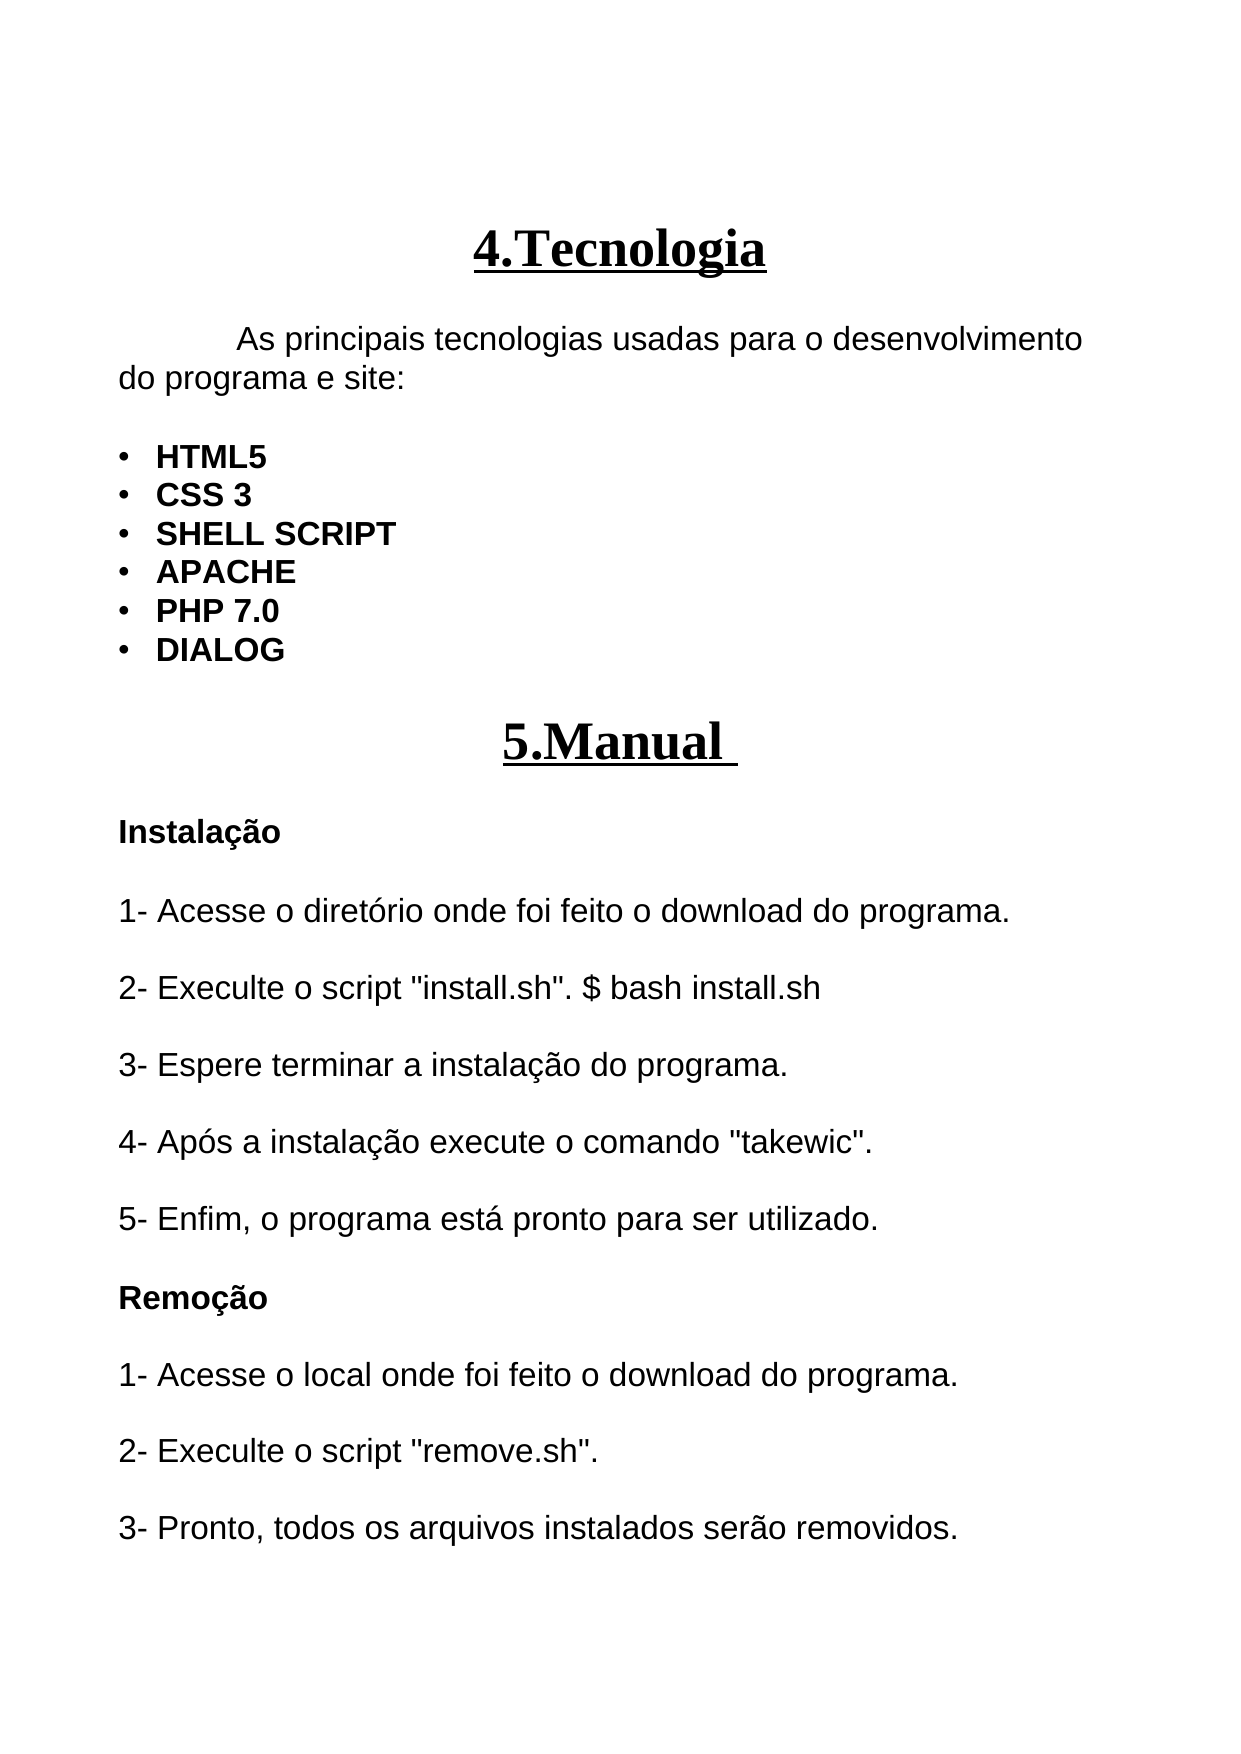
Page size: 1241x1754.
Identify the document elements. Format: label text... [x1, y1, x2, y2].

text 2- Execulte o script "remove.sh". [118, 1432, 1122, 1470]
text 3- Pronto, todos os arquivos instalados serão removidos. [118, 1508, 1122, 1585]
text 5.Manual [118, 709, 1122, 771]
list HTML5 [81, 437, 1122, 476]
list APACHE [81, 553, 1122, 591]
text 1- Acesse o diretório onde foi feito o download do programa. [118, 891, 1122, 929]
text 1- Acesse o local onde foi feito o download do programa. [118, 1355, 1122, 1432]
list DIALOG [81, 630, 1122, 668]
text 2- Execulte o script "install.sh". $ bash install.sh [118, 968, 1122, 1006]
text Remoção [118, 1278, 1122, 1316]
list SHELL SCRIPT [81, 514, 1122, 553]
text As principais tecnologias usadas para o desenvolvimento do programa e site: [118, 319, 1122, 396]
text 5- Enfim, o programa está pronto para ser utilizado. [118, 1199, 1122, 1237]
list PHP 7.0 [81, 591, 1122, 630]
text Instalação [118, 812, 1122, 850]
text 3- Espere terminar a instalação do programa. [118, 1045, 1122, 1083]
list CSS 3 [81, 476, 1122, 514]
text 4.Tecnologia [118, 216, 1122, 279]
text 4- Após a instalação execute o comando "takewic". [118, 1122, 1122, 1160]
